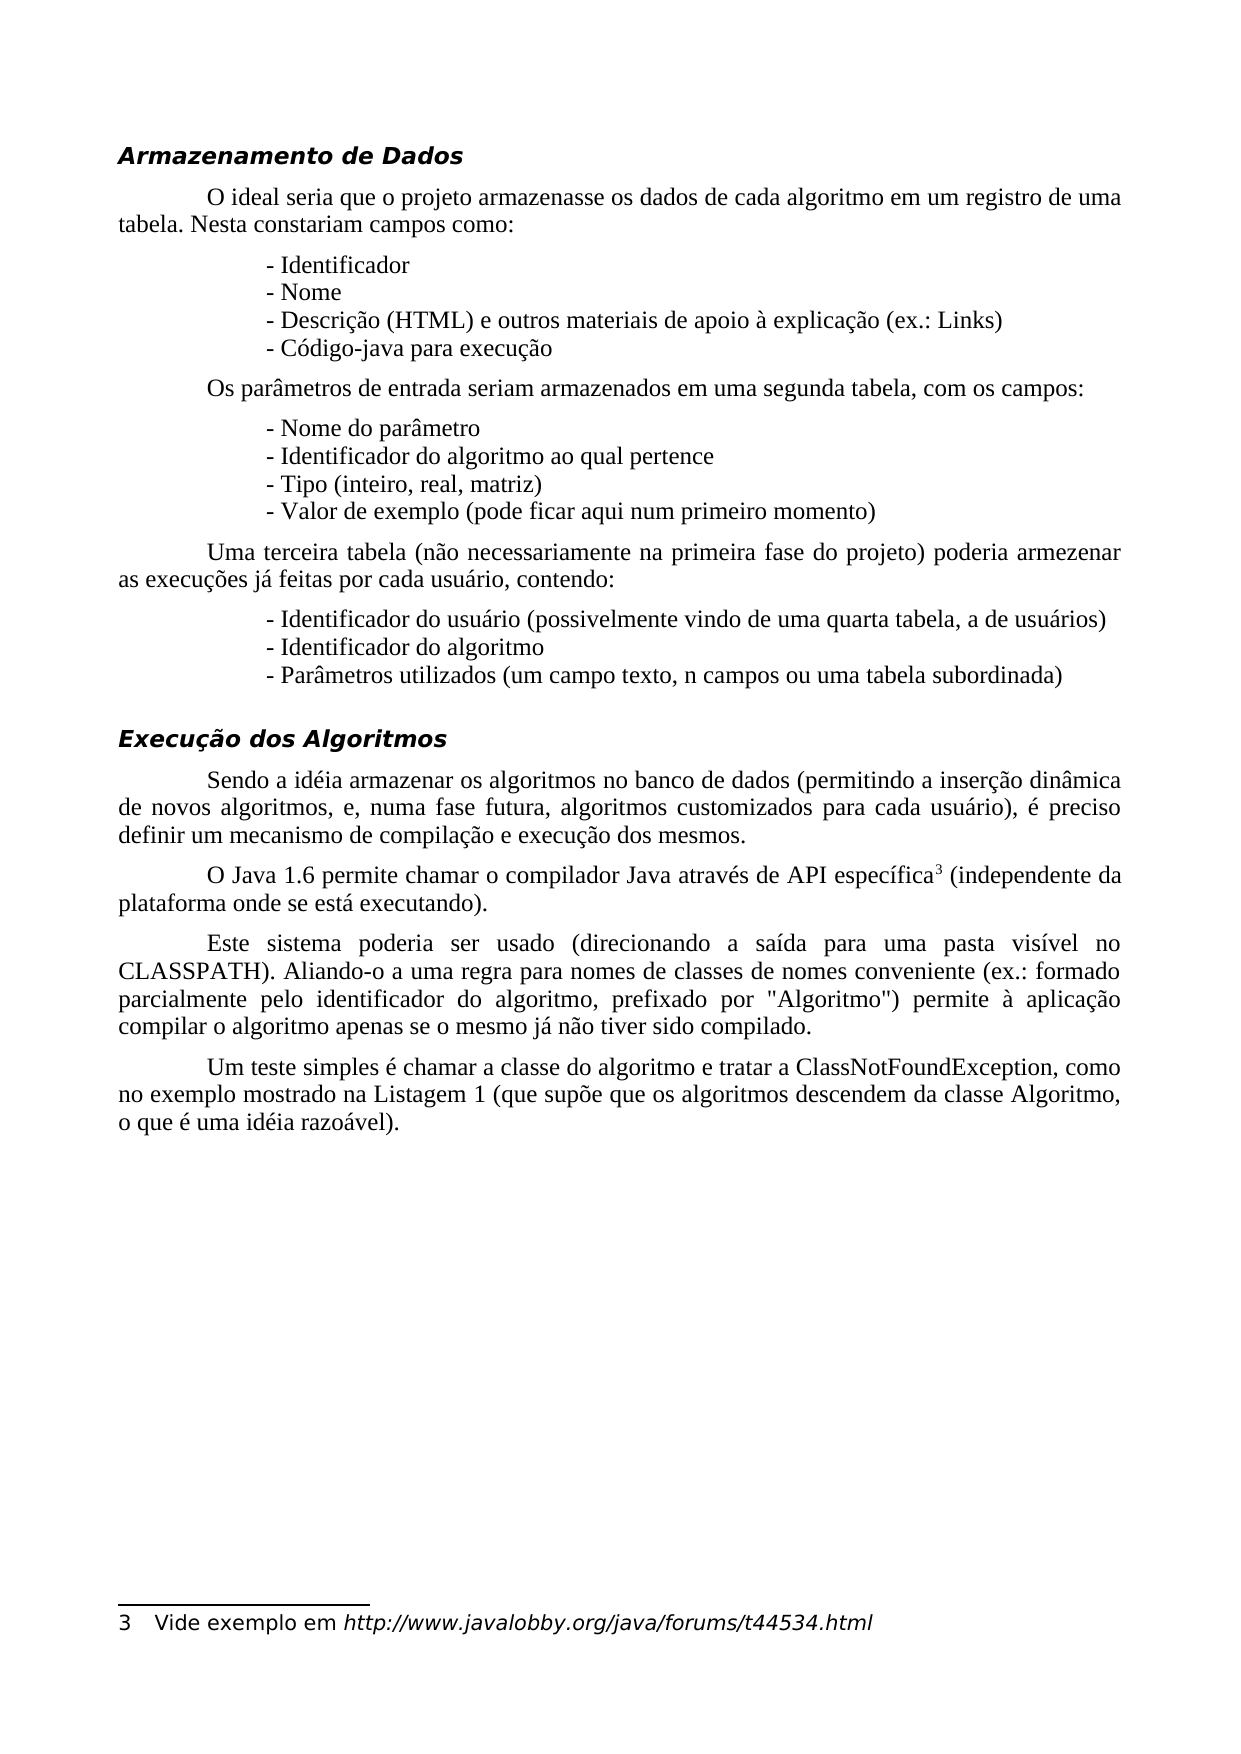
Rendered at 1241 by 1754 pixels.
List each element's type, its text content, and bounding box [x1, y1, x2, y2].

list - Identificador do usuário (possivelmente vindo de uma quarta tabela, a de usuários) - Identificador do algoritmo - Parâmetros utilizados (um campo texto, n campos ou uma tabela subordinada) [266, 606, 1122, 689]
text O ideal seria que o projeto armazenasse os dados de cada algoritmo em um registro de uma tabela. Nesta constariam campos como: [118, 183, 1122, 238]
text Um teste simples é chamar a classe do algoritmo e tratar a ClassNotFoundException, como no exemplo mostrado na Listagem 1 (que supõe que os algoritmos descendem da classe Algoritmo, o que é uma idéia razoável). [118, 1053, 1122, 1136]
text Sendo a idéia armazenar os algoritmos no banco de dados (permitindo a inserção dinâmica de novos algoritmos, e, numa fase futura, algoritmos customizados para cada usuário), é preciso definir um mecanismo de compilação e execução dos mesmos. [118, 766, 1122, 849]
list - Nome do parâmetro - Identificador do algoritmo ao qual pertence - Tipo (inteiro, real, matriz) - Valor de exemplo (pode ficar aqui num primeiro momento) [266, 414, 1122, 525]
text Vide exemplo em http://www.javalobby.org/java/forums/t44534.html [118, 1611, 1122, 1636]
text Os parâmetros de entrada seriam armazenados em uma segunda tabela, com os campos: [118, 374, 1122, 402]
text Uma terceira tabela (não necessariamente na primeira fase do projeto) poderia armezenar as execuções já feitas por cada usuário, contendo: [118, 538, 1122, 593]
subtitle Execução dos Algoritmos [118, 726, 1122, 753]
text O Java 1.6 permite chamar o compilador Java através de API específica (independente da plataforma onde se está executando). [118, 861, 1122, 917]
subtitle Armazenamento de Dados [118, 143, 1122, 170]
list - Identificador - Nome - Descrição (HTML) e outros materiais de apoio à explicação (ex.: Links) - Código-java para execução [266, 251, 1122, 362]
text Este sistema poderia ser usado (direcionando a saída para uma pasta visível no CLASSPATH). Aliando-o a uma regra para nomes de classes de nomes conveniente (ex.: formado parcialmente pelo identificador do algoritmo, prefixado por "Algoritmo") permite à aplicação compilar o algoritmo apenas se o mesmo já não tiver sido compilado. [118, 929, 1122, 1040]
